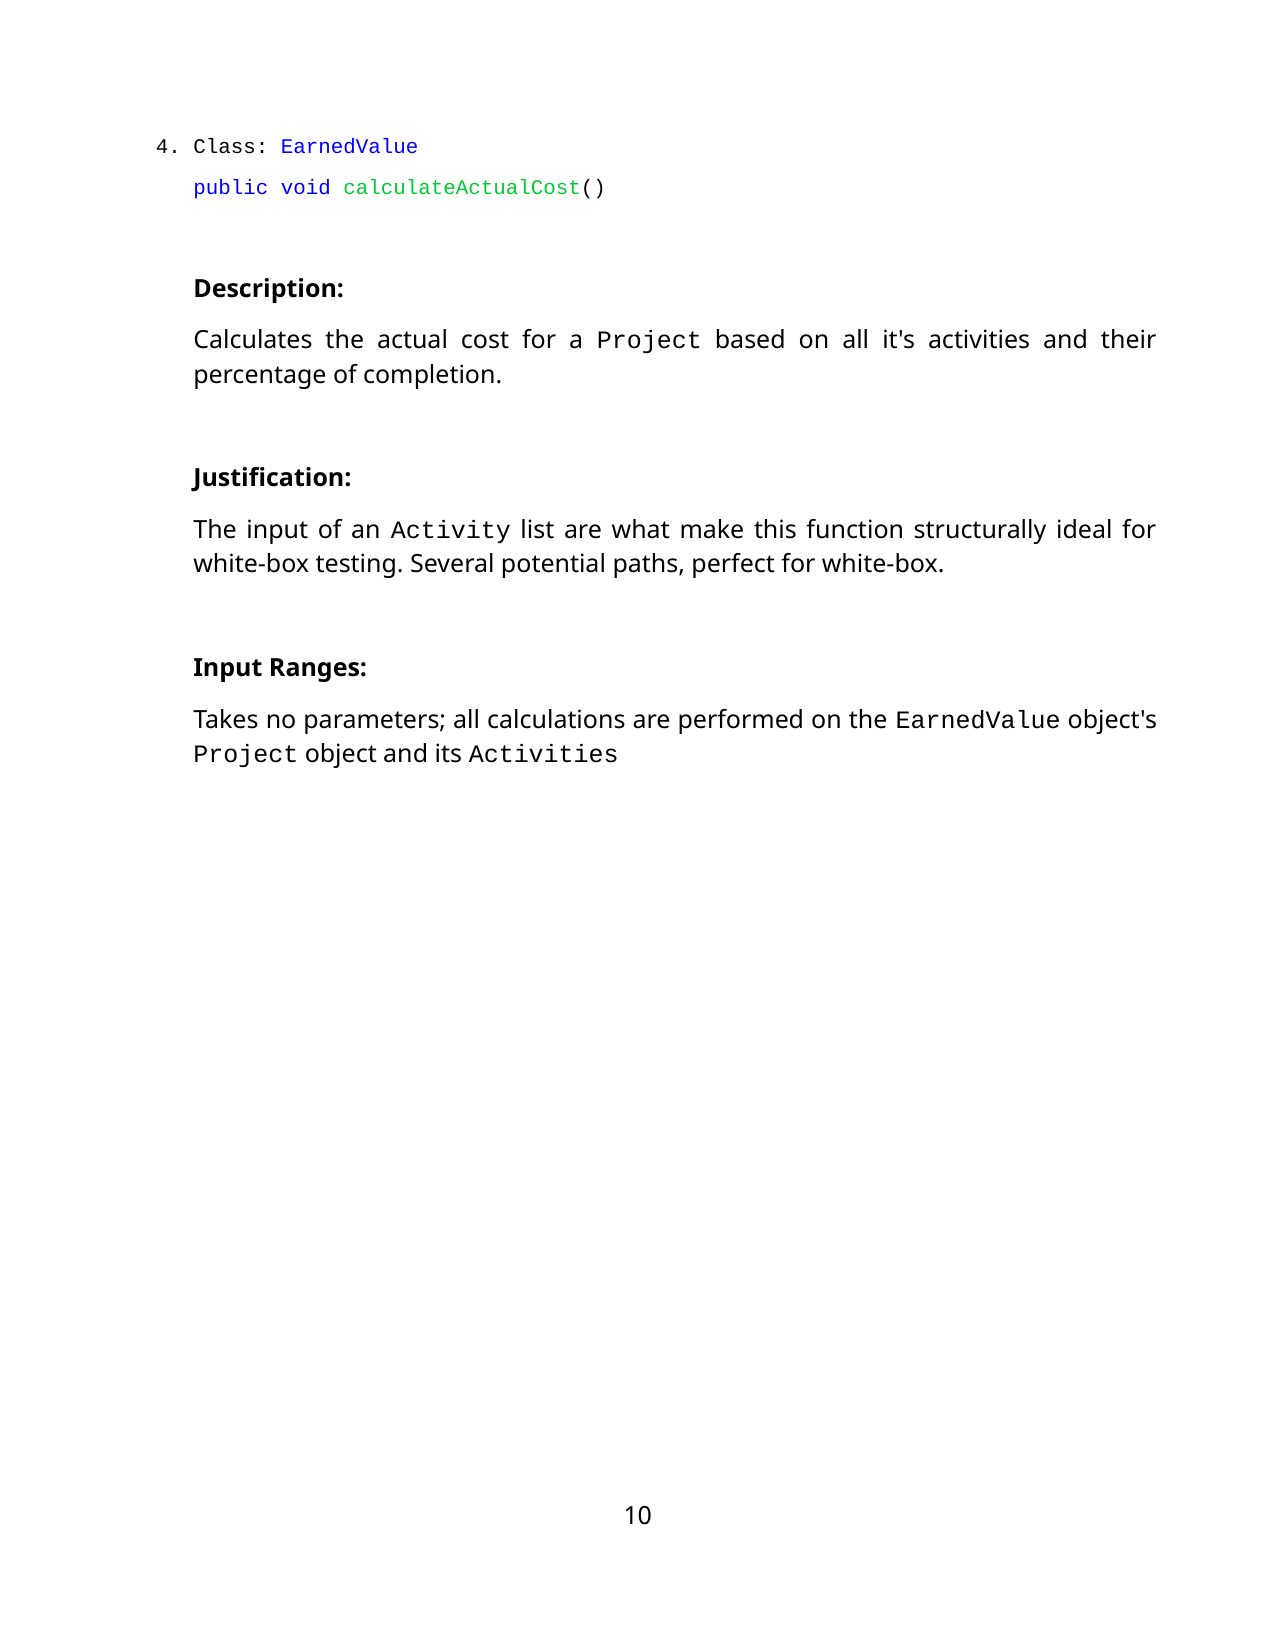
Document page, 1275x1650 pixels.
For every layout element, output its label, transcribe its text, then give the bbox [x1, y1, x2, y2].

text Justification: [193, 460, 1157, 494]
text Description: [193, 270, 1157, 304]
text Calculates the actual cost for a Project based on all it's activities and their percentage of completion. [193, 322, 1157, 390]
text Takes no parameters; all calculations are performed on the EarnedValue object's Project object and its Activities [193, 701, 1157, 770]
list public void calculateActualCost() [156, 177, 1157, 201]
text The input of an Activity list are what make this function structurally ideal for white-box testing. Several potential paths, perfect for white-box. [193, 512, 1157, 580]
text Input Ranges: [193, 649, 1157, 683]
list Class: EarnedValue [156, 136, 1157, 159]
